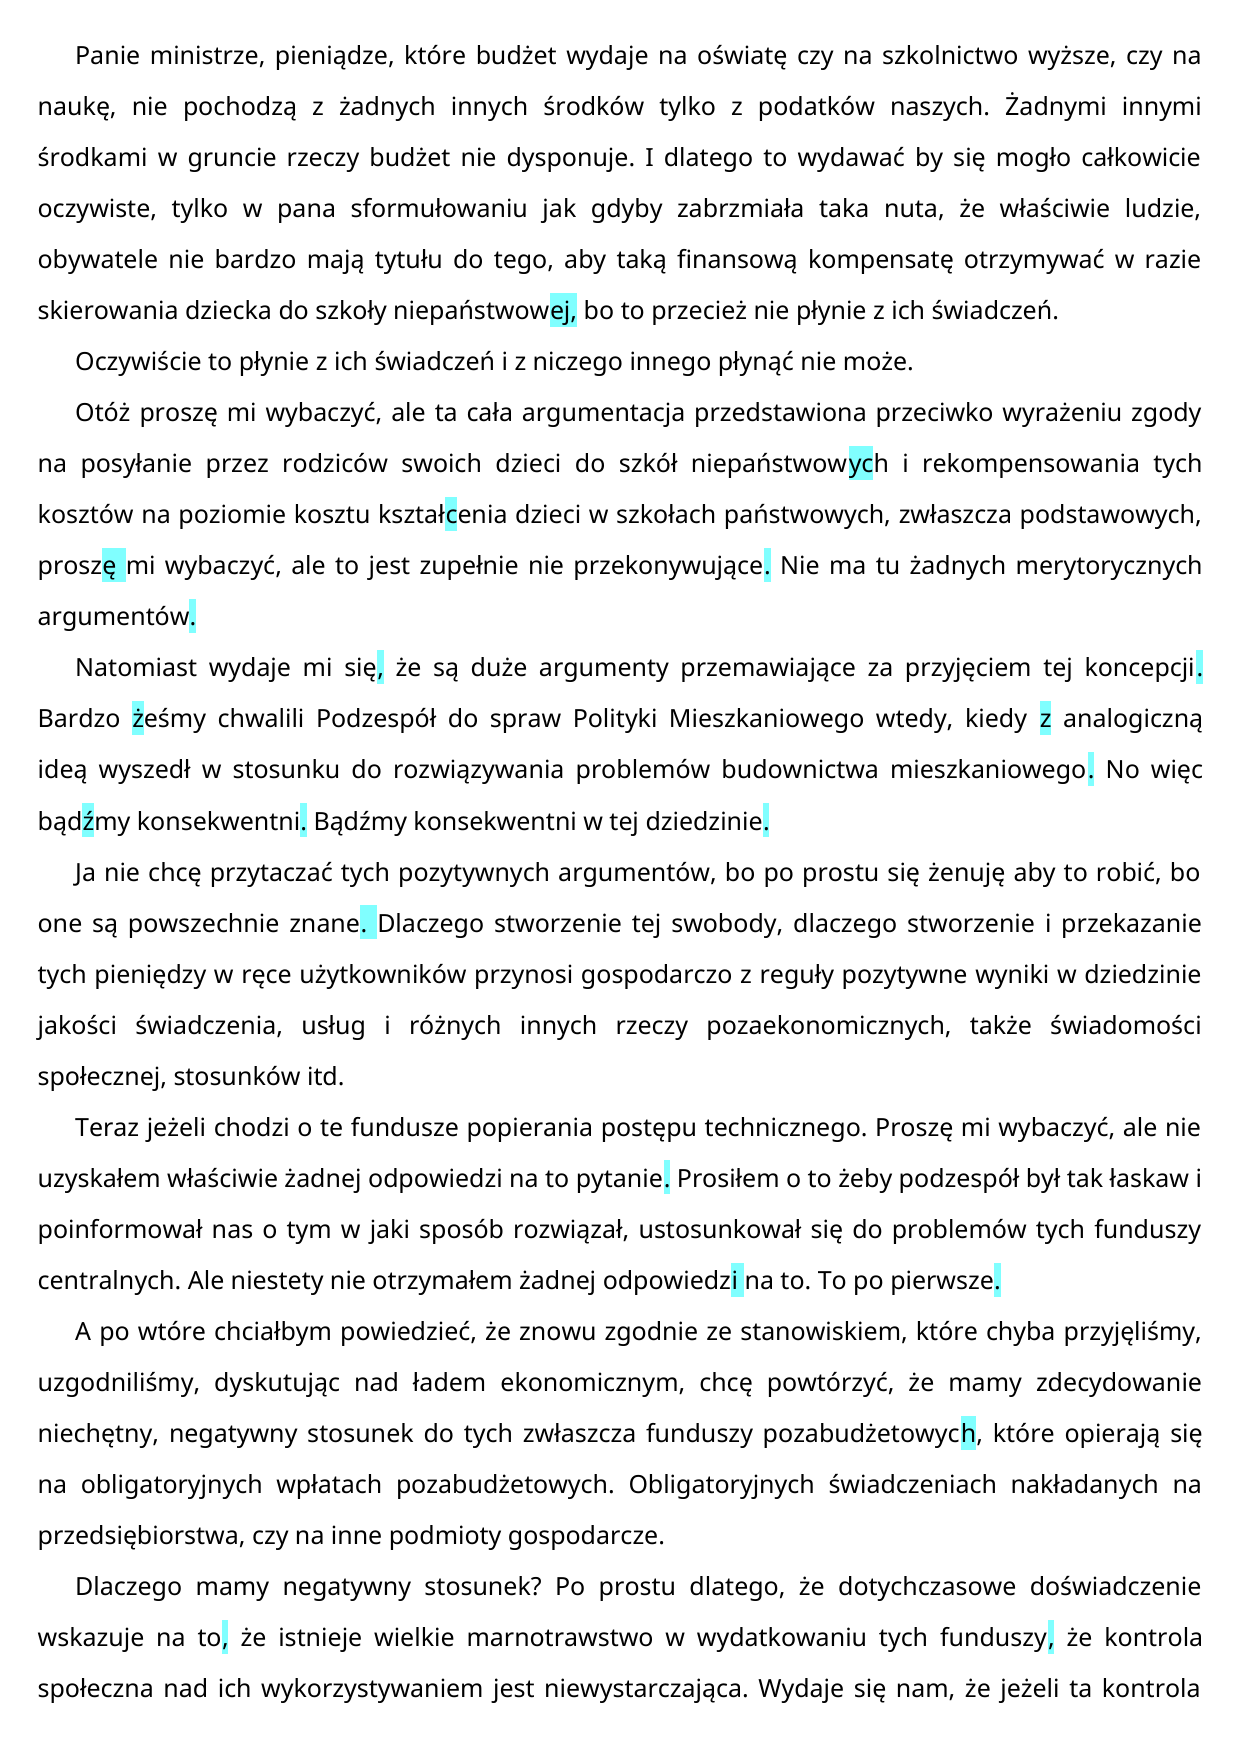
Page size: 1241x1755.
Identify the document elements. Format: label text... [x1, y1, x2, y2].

text Panie ministrze, pieniądze, które budżet wydaje na oświatę czy na szkolnictwo wyższe, czy na naukę, nie pochodzą z żadnych innych środków tylko z podatków naszych. Żadnymi innymi środkami w gruncie rzeczy budżet nie dysponuje. I dlatego to wydawać by się mogło całkowicie oczywiste, tylko w pana sformułowaniu jak gdyby zabrzmiała taka nuta, że właściwie ludzie, obywatele nie bardzo mają tytułu do tego, aby taką finansową kompensatę otrzymywać w razie skierowania dziecka do szkoły niepaństwowej, bo to przecież nie płynie z ich świadczeń. [37, 37, 1203, 327]
text Dlaczego mamy negatywny stosunek? Po prostu dlatego, że dotychczasowe doświadczenie wskazuje na to, że istnieje wielkie marnotrawstwo w wydatkowaniu tych funduszy, że kontrola społeczna nad ich wykorzystywaniem jest niewystarczająca. Wydaje się nam, że jeżeli ta kontrola [37, 1569, 1203, 1705]
text Natomiast wydaje mi się, że są duże argumenty przemawiające za przyjęciem tej koncepcji. Bardzo żeśmy chwalili Podzespół do spraw Polityki Mieszkaniowego wtedy, kiedy z analogiczną ideą wyszedł w stosunku do rozwiązywania problemów budownictwa mieszkaniowego. No więc bądźmy konsekwentni. Bądźmy konsekwentni w tej dziedzinie. [37, 650, 1203, 837]
text Oczywiście to płynie z ich świadczeń i z niczego innego płynąć nie może. [37, 344, 1203, 378]
text Otóż proszę mi wybaczyć, ale ta cała argumentacja przedstawiona przeciwko wyrażeniu zgody na posyłanie przez rodziców swoich dzieci do szkół niepaństwowych i rekompensowania tych kosztów na poziomie kosztu kształcenia dzieci w szkołach państwowych, zwłaszcza podstawowych, proszę mi wybaczyć, ale to jest zupełnie nie przekonywujące. Nie ma tu żadnych merytorycznych argumentów. [37, 395, 1203, 633]
text A po wtóre chciałbym powiedzieć, że znowu zgodnie ze stanowiskiem, które chyba przyjęliśmy, uzgodniliśmy, dyskutując nad ładem ekonomicznym, chcę powtórzyć, że mamy zdecydowanie niechętny, negatywny stosunek do tych zwłaszcza funduszy pozabudżetowych, które opierają się na obligatoryjnych wpłatach pozabudżetowych. Obligatoryjnych świadczeniach nakładanych na przedsiębiorstwa, czy na inne podmioty gospodarcze. [37, 1313, 1203, 1552]
text Teraz jeżeli chodzi o te fundusze popierania postępu technicznego. Proszę mi wybaczyć, ale nie uzyskałem właściwie żadnej odpowiedzi na to pytanie. Prosiłem o to żeby podzespół był tak łaskaw i poinformował nas o tym w jaki sposób rozwiązał, ustosunkował się do problemów tych funduszy centralnych. Ale niestety nie otrzymałem żadnej odpowiedzi na to. To po pierwsze. [37, 1109, 1203, 1297]
text Ja nie chcę przytaczać tych pozytywnych argumentów, bo po prostu się żenuję aby to robić, bo one są powszechnie znane. Dlaczego stworzenie tej swobody, dlaczego stworzenie i przekazanie tych pieniędzy w ręce użytkowników przynosi gospodarczo z reguły pozytywne wyniki w dziedzinie jakości świadczenia, usług i różnych innych rzeczy pozaekonomicznych, także świadomości społecznej, stosunków itd. [37, 854, 1203, 1092]
